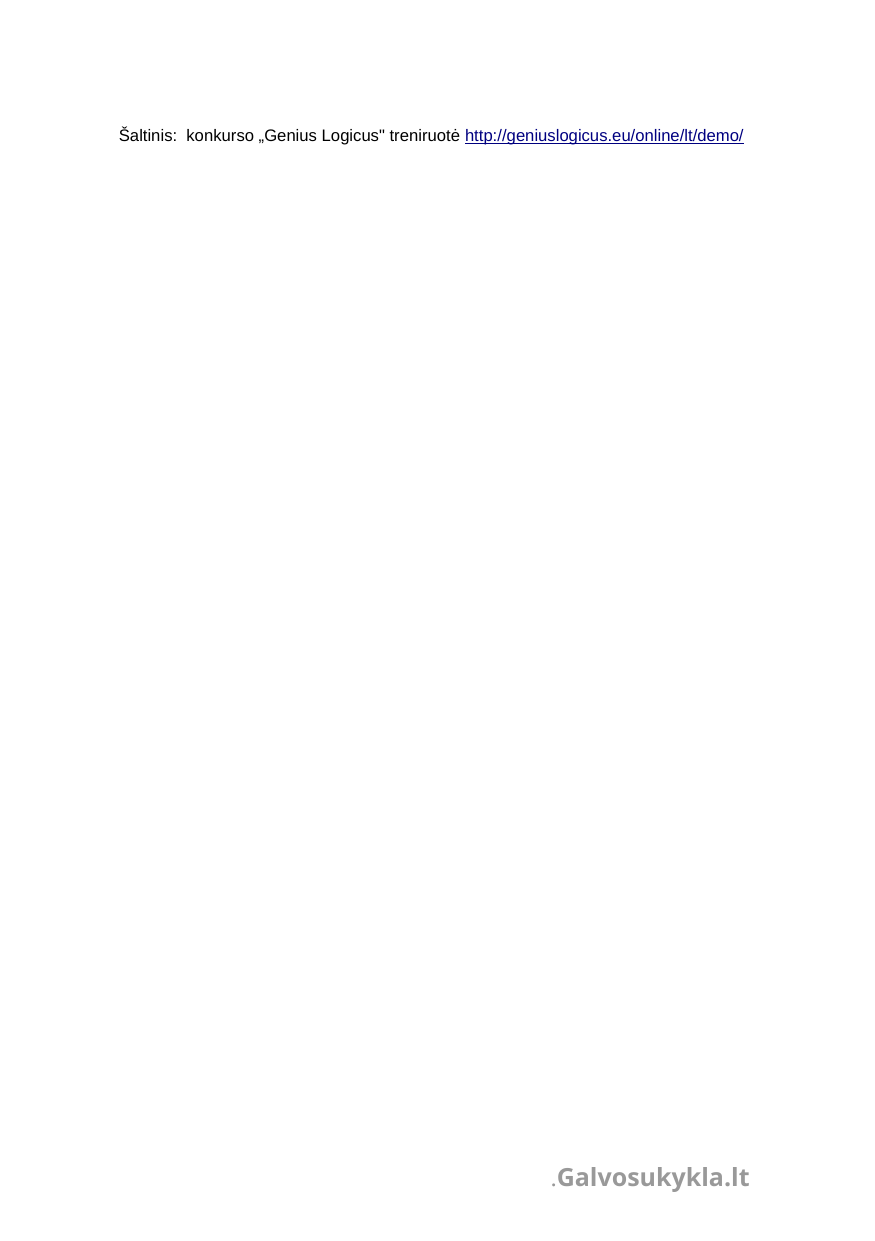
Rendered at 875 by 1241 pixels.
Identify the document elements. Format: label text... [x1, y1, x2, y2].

text Šaltinis: konkurso „Genius Logicus" treniruotė http://geniuslogicus.eu/online/lt/demo/ [118, 118, 756, 147]
